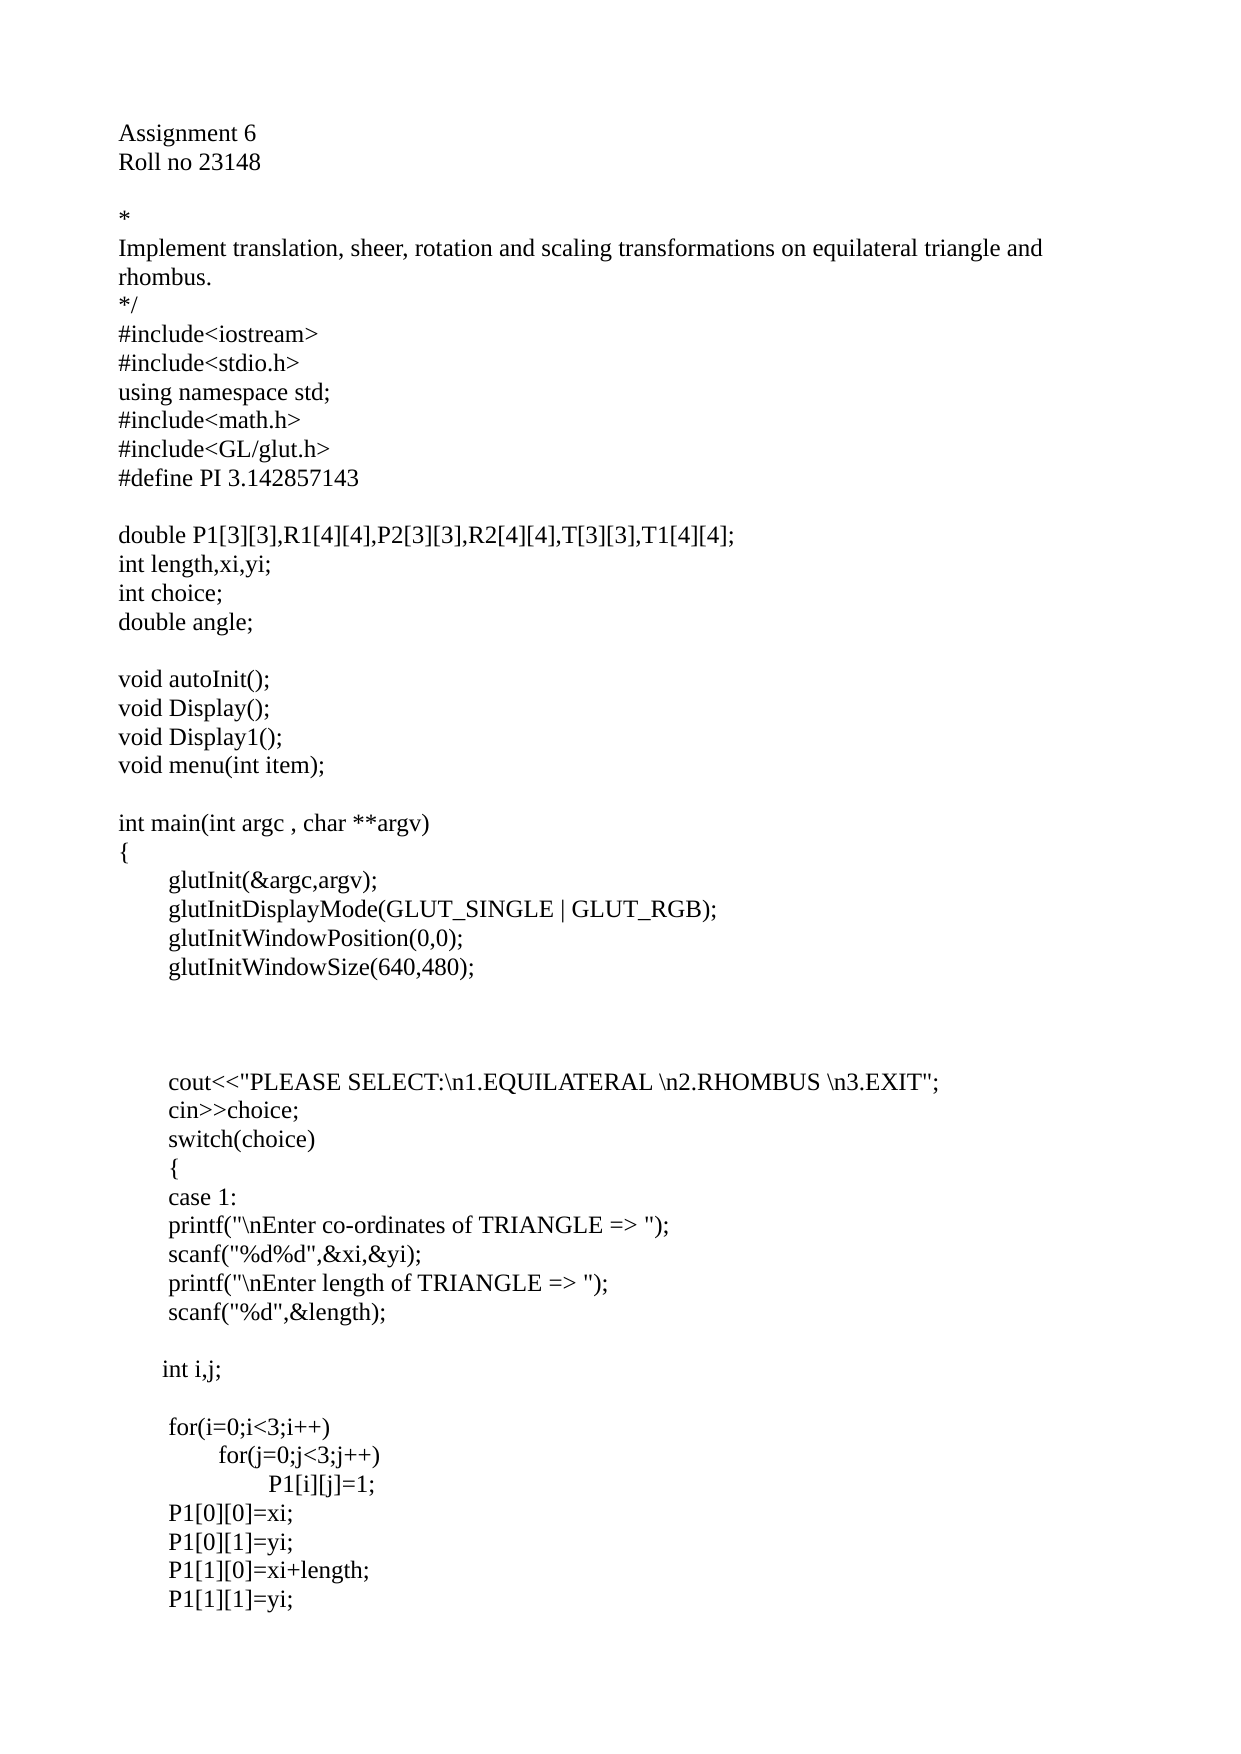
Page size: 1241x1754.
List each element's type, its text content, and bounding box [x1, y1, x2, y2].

text void Display1(); [118, 722, 1122, 751]
text double P1[3][3],R1[4][4],P2[3][3],R2[4][4],T[3][3],T1[4][4]; [118, 521, 1122, 549]
text printf("\nEnter length of TRIANGLE => "); [118, 1268, 1122, 1297]
text void Display(); [118, 693, 1122, 722]
text Roll no 23148 [118, 147, 1122, 176]
text glutInitWindowSize(640,480); [118, 952, 1122, 981]
text glutInit(&argc,argv); [118, 866, 1122, 894]
text */ [118, 291, 1122, 319]
text Assignment 6 [118, 118, 1122, 147]
text { [118, 1153, 1122, 1182]
text #include<math.h> [118, 406, 1122, 434]
text P1[1][0]=xi+length; [118, 1556, 1122, 1584]
text int i,j; [118, 1354, 1122, 1383]
text int length,xi,yi; [118, 549, 1122, 578]
text double angle; [118, 607, 1122, 636]
text for(i=0;i<3;i++) [118, 1412, 1122, 1441]
text using namespace std; [118, 377, 1122, 406]
text #define PI 3.142857143 [118, 463, 1122, 492]
text P1[0][0]=xi; [118, 1498, 1122, 1527]
text int main(int argc , char **argv) [118, 808, 1122, 837]
text void menu(int item); [118, 751, 1122, 779]
text glutInitWindowPosition(0,0); [118, 923, 1122, 952]
text rhombus. [118, 262, 1122, 291]
text #include<stdio.h> [118, 348, 1122, 377]
text cin>>choice; [118, 1096, 1122, 1124]
text void autoInit(); [118, 664, 1122, 693]
text P1[i][j]=1; [118, 1469, 1122, 1498]
text * [118, 204, 1122, 233]
text P1[0][1]=yi; [118, 1527, 1122, 1556]
text P1[1][1]=yi; [118, 1584, 1122, 1613]
text case 1: [118, 1182, 1122, 1211]
text int choice; [118, 578, 1122, 607]
text scanf("%d%d",&xi,&yi); [118, 1239, 1122, 1268]
text glutInitDisplayMode(GLUT_SINGLE | GLUT_RGB); [118, 894, 1122, 923]
text { [118, 837, 1122, 866]
text printf("\nEnter co-ordinates of TRIANGLE => "); [118, 1211, 1122, 1239]
text cout<<"PLEASE SELECT:\n1.EQUILATERAL \n2.RHOMBUS \n3.EXIT"; [118, 1067, 1122, 1096]
text scanf("%d",&length); [118, 1297, 1122, 1326]
text for(j=0;j<3;j++) [118, 1441, 1122, 1469]
text Implement translation, sheer, rotation and scaling transformations on equilateral triangle and [118, 233, 1122, 262]
text #include<iostream> [118, 319, 1122, 348]
text #include<GL/glut.h> [118, 434, 1122, 463]
text switch(choice) [118, 1124, 1122, 1153]
